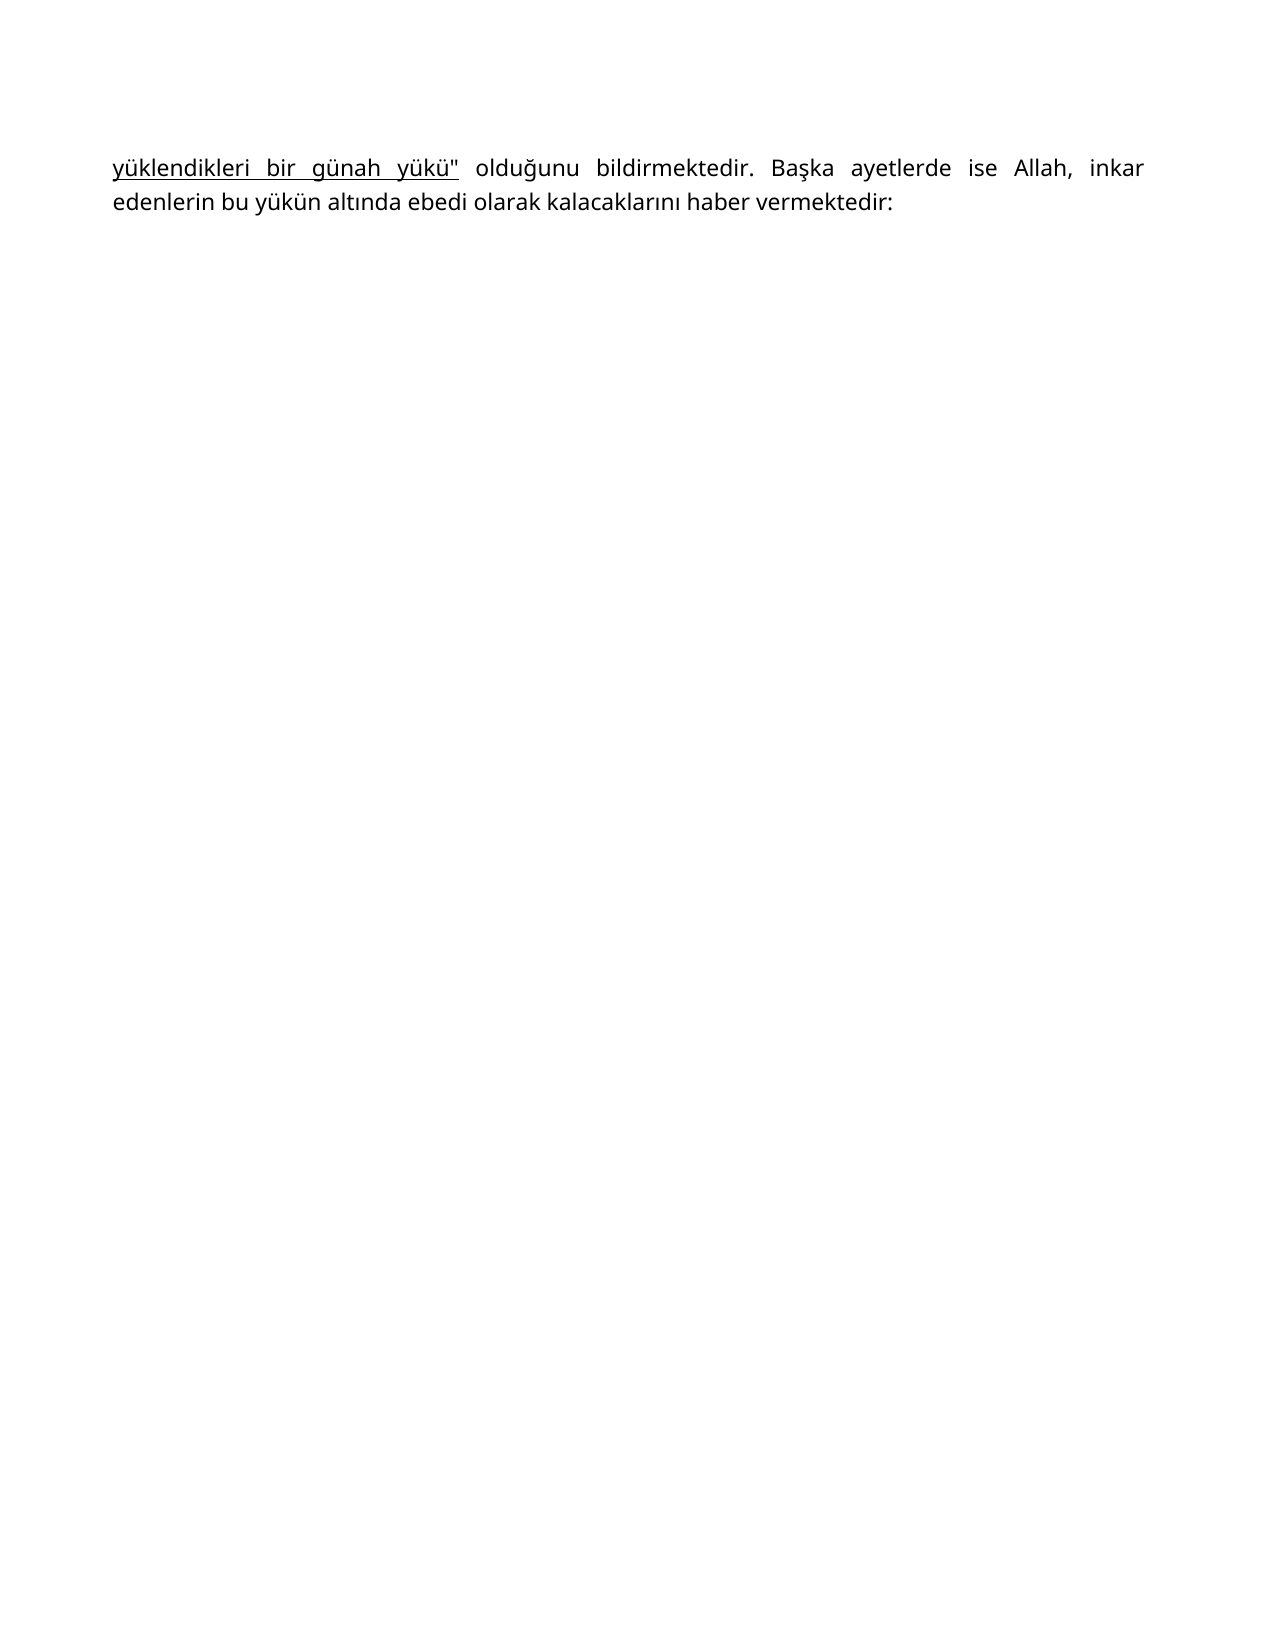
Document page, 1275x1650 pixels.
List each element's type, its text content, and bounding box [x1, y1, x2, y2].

text yüklendikleri bir günah yükü" olduğunu bildirmektedir. Başka ayetlerde ise Allah, inkar edenlerin bu yükün altında ebedi olarak kalacaklarını haber vermektedir: [112, 150, 1145, 217]
